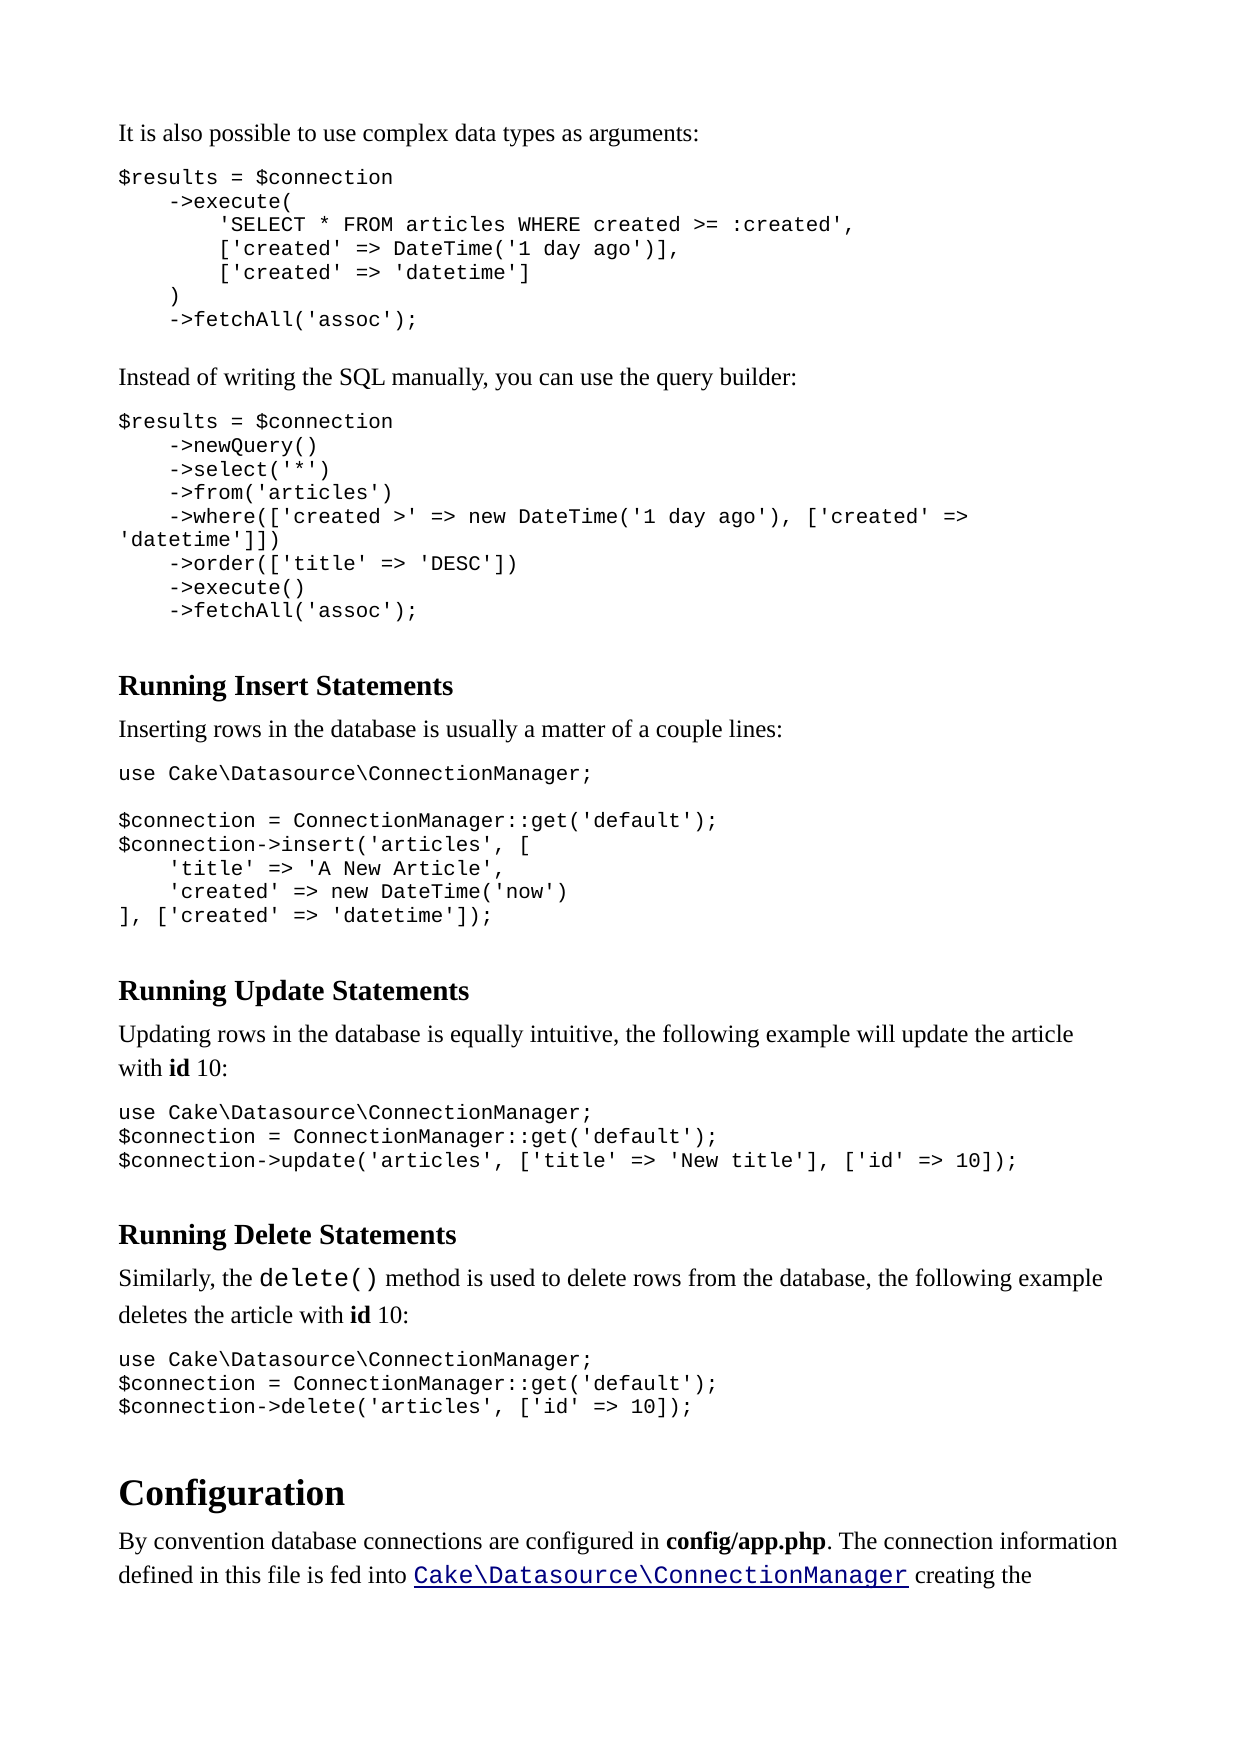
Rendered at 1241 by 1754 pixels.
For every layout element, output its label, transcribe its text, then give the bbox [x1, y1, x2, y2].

subtitle Running Insert Statements [118, 668, 1122, 702]
text $results = $connection [118, 167, 1122, 191]
text ['created' => 'datetime'] [118, 262, 1122, 285]
text ->order(['title' => 'DESC']) [118, 553, 1122, 577]
text $connection->update('articles', ['title' => 'New title'], ['id' => 10]); [118, 1150, 1122, 1173]
text By convention database connections are configured in config/app.php. The connection information defined in this file is fed into Cake\Datasource\ConnectionManager creating the [118, 1526, 1122, 1591]
text ['created' => DateTime('1 day ago')], [118, 238, 1122, 262]
text Similarly, the delete() method is used to delete rows from the database, the following example deletes the article with id 10: [118, 1263, 1122, 1329]
text Inserting rows in the database is usually a matter of a couple lines: [118, 714, 1122, 743]
text ->select('*') [118, 458, 1122, 482]
text ) [118, 285, 1122, 309]
text use Cake\Datasource\ConnectionManager; [118, 763, 1122, 787]
text Updating rows in the database is equally intuitive, the following example will update the article with id 10: [118, 1019, 1122, 1082]
text $connection->insert('articles', [ [118, 834, 1122, 858]
subtitle Running Update Statements [118, 973, 1122, 1006]
text ->execute( [118, 191, 1122, 214]
text $connection->delete('articles', ['id' => 10]); [118, 1396, 1122, 1420]
text use Cake\Datasource\ConnectionManager; [118, 1102, 1122, 1126]
text $connection = ConnectionManager::get('default'); [118, 811, 1122, 834]
text use Cake\Datasource\ConnectionManager; [118, 1349, 1122, 1373]
text It is also possible to use complex data types as arguments: [118, 118, 1122, 147]
text 'SELECT * FROM articles WHERE created >= :created', [118, 214, 1122, 238]
text $connection = ConnectionManager::get('default'); [118, 1373, 1122, 1396]
text ->execute() [118, 577, 1122, 600]
text ], ['created' => 'datetime']); [118, 905, 1122, 929]
text ->fetchAll('assoc'); [118, 309, 1122, 333]
text $connection = ConnectionManager::get('default'); [118, 1126, 1122, 1150]
subtitle Configuration [118, 1470, 1122, 1513]
text ->where(['created >' => new DateTime('1 day ago'), ['created' => 'datetime']]) [118, 506, 1122, 553]
text 'title' => 'A New Article', [118, 858, 1122, 881]
text 'created' => new DateTime('now') [118, 881, 1122, 905]
subtitle Running Delete Statements [118, 1217, 1122, 1251]
text Instead of writing the SQL manually, you can use the query builder: [118, 362, 1122, 391]
text $results = $connection [118, 411, 1122, 435]
text ->fetchAll('assoc'); [118, 600, 1122, 624]
text ->from('articles') [118, 482, 1122, 506]
text ->newQuery() [118, 435, 1122, 458]
